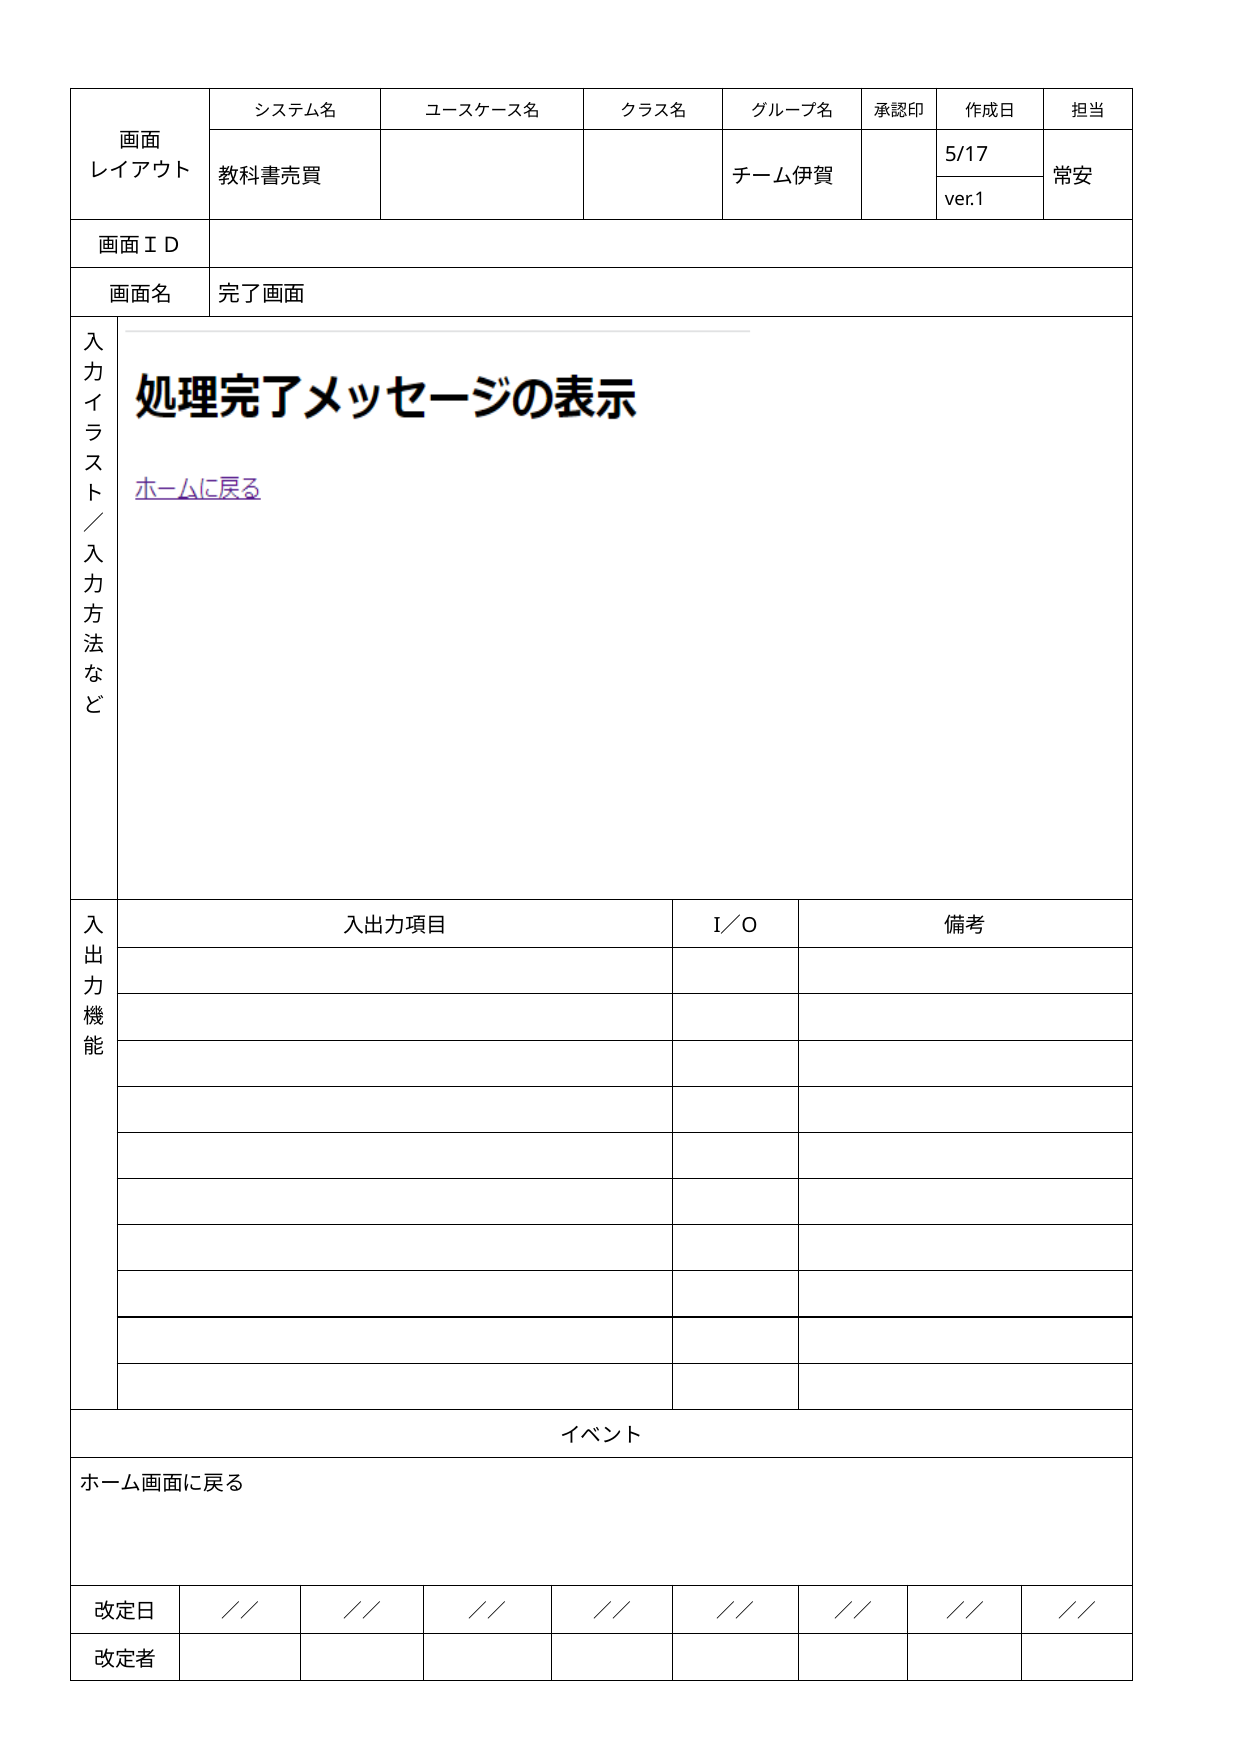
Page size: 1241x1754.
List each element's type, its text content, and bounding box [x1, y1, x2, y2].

table_cell 常安 [1044, 130, 1132, 219]
table_cell ／／ [908, 1586, 1021, 1632]
table_cell [673, 1634, 798, 1680]
table_cell ／／ [301, 1586, 423, 1632]
table_cell [799, 1271, 1132, 1316]
table_header クラス名 [584, 89, 722, 129]
table_cell [673, 1364, 798, 1409]
table_cell [673, 948, 798, 993]
table_cell [799, 1179, 1132, 1224]
table_cell [210, 220, 1132, 267]
table_cell 改定日 [71, 1586, 179, 1632]
table_cell [118, 317, 1132, 899]
table_cell [862, 130, 936, 219]
table_cell [673, 1318, 798, 1362]
table_cell [118, 1179, 672, 1224]
table_cell [799, 1133, 1132, 1178]
table_cell イベント [71, 1410, 1132, 1457]
table_cell 備考 [799, 900, 1132, 947]
table_cell [799, 1318, 1132, 1362]
table_cell [118, 1087, 672, 1132]
table_cell [118, 1225, 672, 1270]
table_cell ver.1 [937, 177, 1043, 219]
table_cell [180, 1634, 300, 1680]
table_cell [118, 948, 672, 993]
table_cell 教科書売買 [210, 130, 380, 219]
table_cell ホーム画面に戻る [71, 1458, 1132, 1584]
table_cell ／／ [552, 1586, 672, 1632]
table_cell [799, 994, 1132, 1039]
table_cell [799, 1087, 1132, 1132]
table_cell 入出力機能 [71, 900, 117, 1409]
table_header 承認印 [862, 89, 936, 129]
table_cell [118, 1364, 672, 1409]
table_cell 改定者 [71, 1634, 179, 1680]
table_cell I／O [673, 900, 798, 947]
table_cell [799, 1225, 1132, 1270]
table_cell ／／ [799, 1586, 907, 1632]
table_cell [673, 1087, 798, 1132]
table_cell [799, 1364, 1132, 1409]
table_cell 完了画面 [210, 268, 1132, 316]
table_header ユースケース名 [381, 89, 583, 129]
table_cell [673, 994, 798, 1039]
table_cell [118, 1271, 672, 1316]
table_cell [799, 948, 1132, 993]
table_cell [1022, 1634, 1132, 1680]
table_cell [673, 1179, 798, 1224]
table_cell 画面名 [71, 268, 209, 316]
table_cell ／／ [1022, 1586, 1132, 1632]
table_header 作成日 [937, 89, 1043, 129]
table_cell [118, 1318, 672, 1362]
table_cell [301, 1634, 423, 1680]
table_cell [799, 1041, 1132, 1086]
table_cell [118, 1041, 672, 1086]
table_header 画面 レイアウト [71, 89, 209, 219]
table_header システム名 [210, 89, 380, 129]
table_cell [118, 994, 672, 1039]
table_cell [424, 1634, 551, 1680]
table_cell [673, 1271, 798, 1316]
table_cell [381, 130, 583, 219]
table_cell ／／ [424, 1586, 551, 1632]
table_header グループ名 [723, 89, 861, 129]
table_cell 画面ＩＤ [71, 220, 209, 267]
table_cell [584, 130, 722, 219]
table_cell 入出力項目 [118, 900, 672, 947]
table_cell [673, 1133, 798, 1178]
table_cell チーム伊賀 [723, 130, 861, 219]
table_cell ／／ [180, 1586, 300, 1632]
table_header 担当 [1044, 89, 1132, 129]
table_cell [799, 1634, 907, 1680]
table_cell [673, 1225, 798, 1270]
table_cell [118, 1133, 672, 1178]
table_cell [908, 1634, 1021, 1680]
table_cell 5/17 [937, 130, 1043, 176]
table_cell [552, 1634, 672, 1680]
table_cell 入力イラスト／入力方法など [71, 317, 117, 899]
table_cell ／／ [673, 1586, 798, 1632]
table_cell [673, 1041, 798, 1086]
